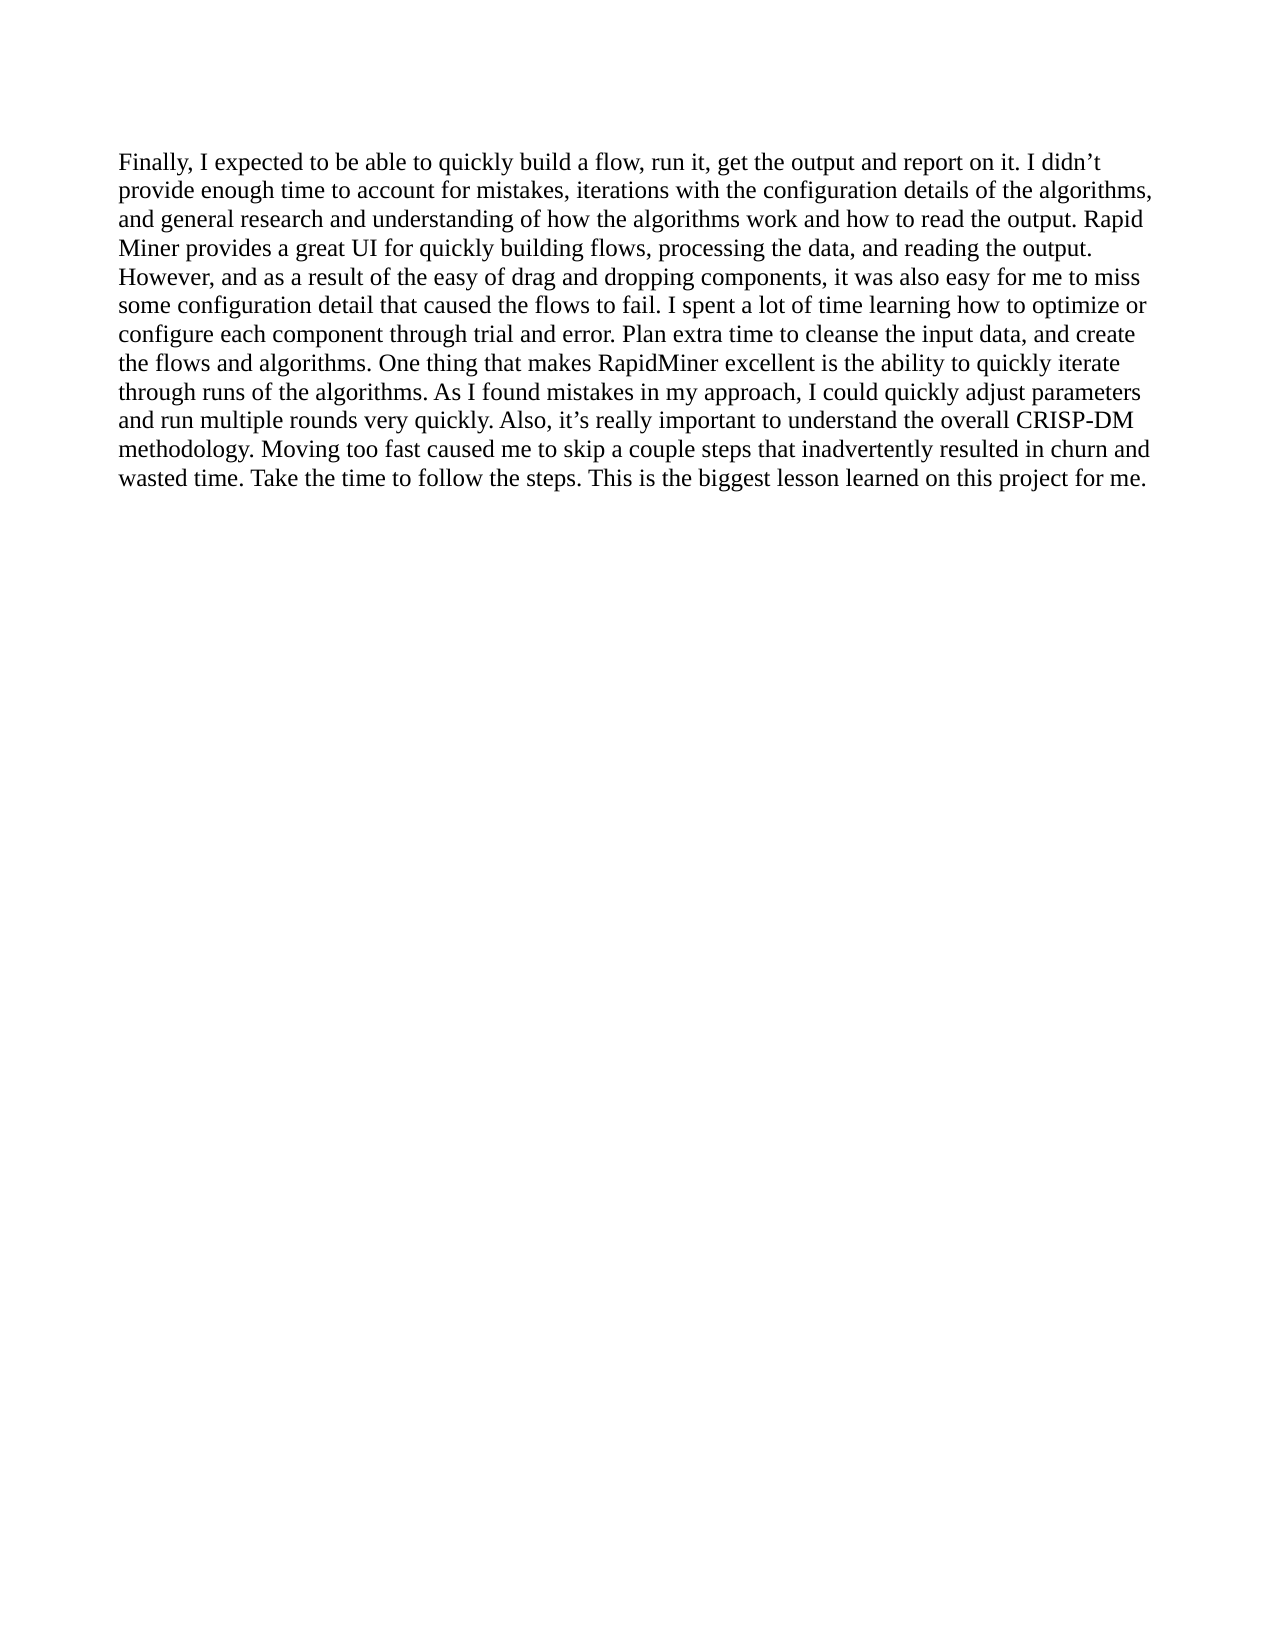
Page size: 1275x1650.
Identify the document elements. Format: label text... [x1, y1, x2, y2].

text Finally, I expected to be able to quickly build a flow, run it, get the output and report on it. I didn’t provide enough time to account for mistakes, iterations with the configuration details of the algorithms, and general research and understanding of how the algorithms work and how to read the output. Rapid Miner provides a great UI for quickly building flows, processing the data, and reading the output. However, and as a result of the easy of drag and dropping components, it was also easy for me to miss some configuration detail that caused the flows to fail. I spent a lot of time learning how to optimize or configure each component through trial and error. Plan extra time to cleanse the input data, and create the flows and algorithms. One thing that makes RapidMiner excellent is the ability to quickly iterate through runs of the algorithms. As I found mistakes in my approach, I could quickly adjust parameters and run multiple rounds very quickly. Also, it’s really important to understand the overall CRISP-DM methodology. Moving too fast caused me to skip a couple steps that inadvertently resulted in churn and wasted time. Take the time to follow the steps. This is the biggest lesson learned on this project for me. [118, 147, 1157, 492]
